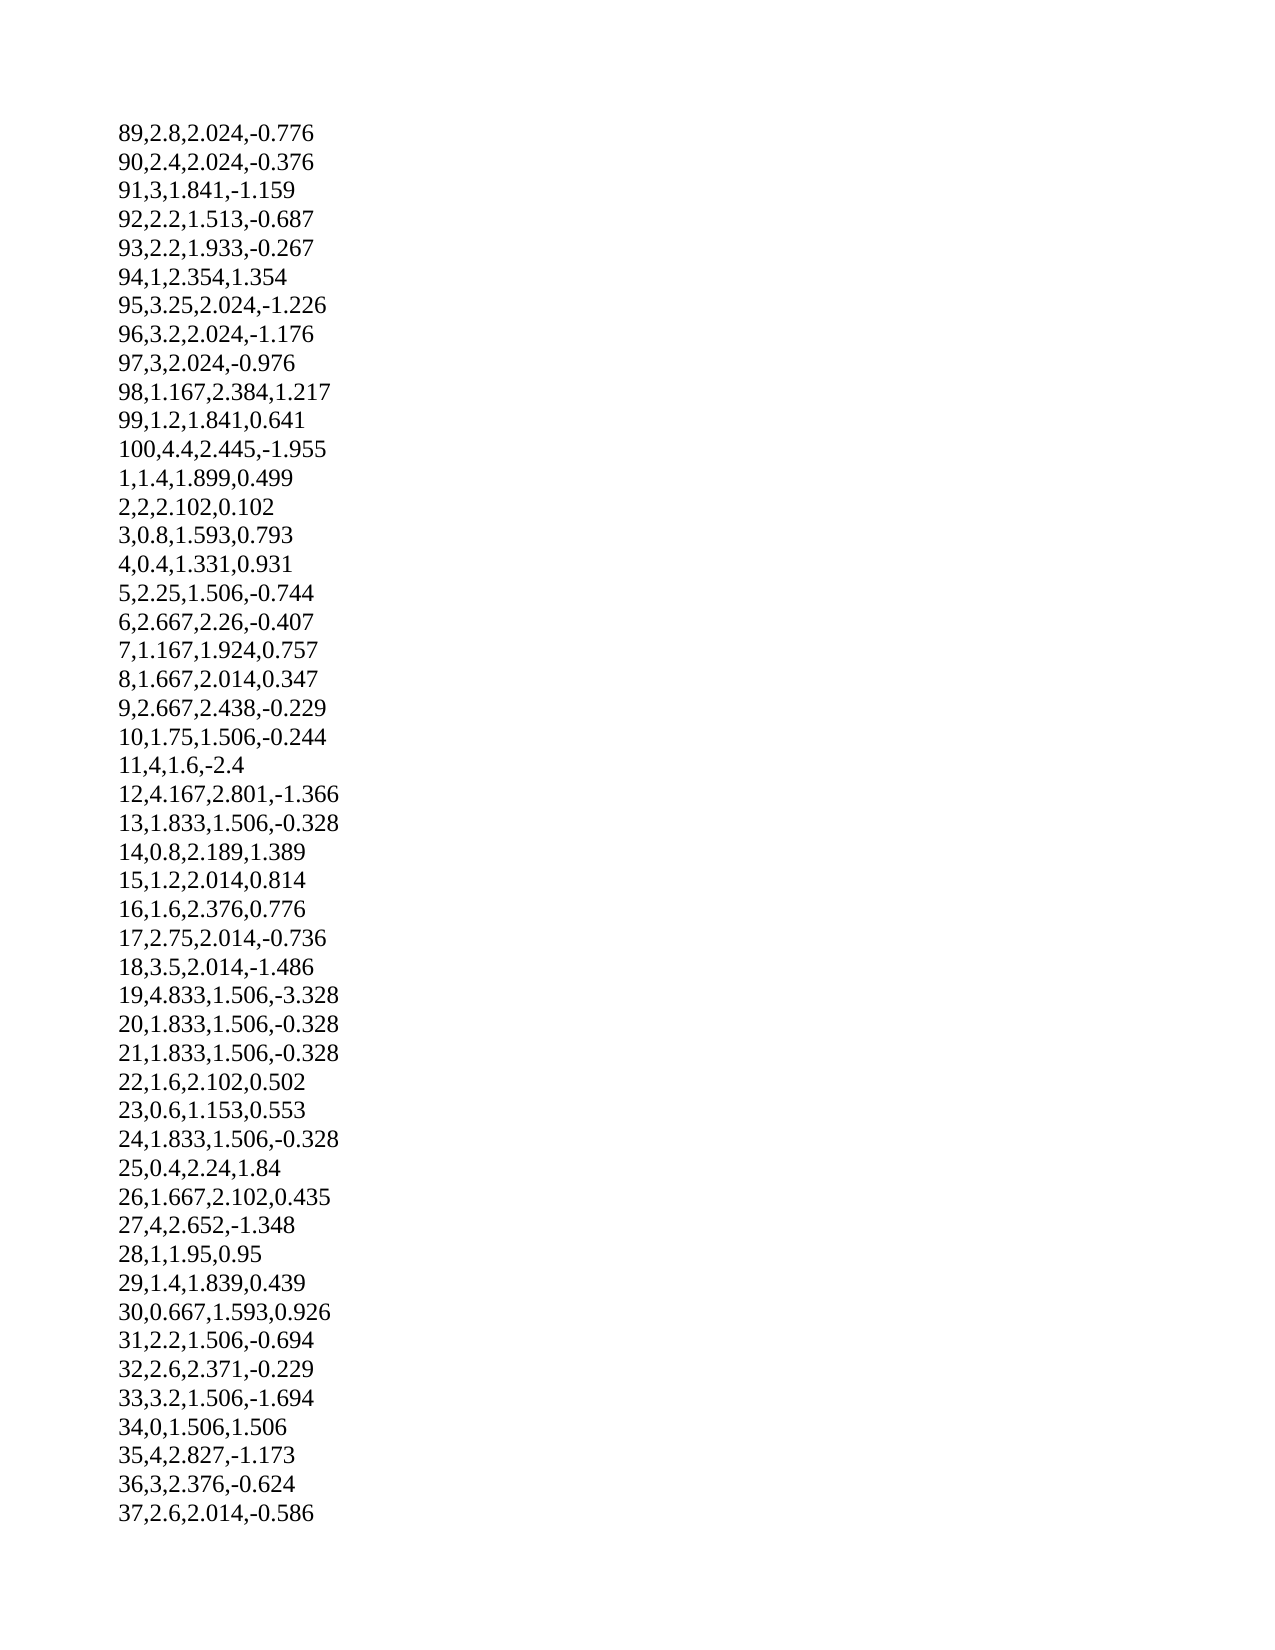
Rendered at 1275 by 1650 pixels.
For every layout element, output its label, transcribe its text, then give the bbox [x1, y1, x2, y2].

text 24,1.833,1.506,-0.328 [118, 1124, 1157, 1153]
text 9,2.667,2.438,-0.229 [118, 693, 1157, 722]
text 10,1.75,1.506,-0.244 [118, 722, 1157, 751]
text 25,0.4,2.24,1.84 [118, 1153, 1157, 1182]
text 98,1.167,2.384,1.217 [118, 377, 1157, 406]
text 26,1.667,2.102,0.435 [118, 1182, 1157, 1211]
text 23,0.6,1.153,0.553 [118, 1096, 1157, 1124]
text 36,3,2.376,-0.624 [118, 1469, 1157, 1498]
text 17,2.75,2.014,-0.736 [118, 923, 1157, 952]
text 96,3.2,2.024,-1.176 [118, 319, 1157, 348]
text 14,0.8,2.189,1.389 [118, 837, 1157, 866]
text 27,4,2.652,-1.348 [118, 1211, 1157, 1239]
text 37,2.6,2.014,-0.586 [118, 1498, 1157, 1527]
text 33,3.2,1.506,-1.694 [118, 1383, 1157, 1412]
text 91,3,1.841,-1.159 [118, 176, 1157, 204]
text 97,3,2.024,-0.976 [118, 348, 1157, 377]
text 5,2.25,1.506,-0.744 [118, 578, 1157, 607]
text 31,2.2,1.506,-0.694 [118, 1326, 1157, 1354]
text 12,4.167,2.801,-1.366 [118, 779, 1157, 808]
text 16,1.6,2.376,0.776 [118, 894, 1157, 923]
text 3,0.8,1.593,0.793 [118, 521, 1157, 549]
text 22,1.6,2.102,0.502 [118, 1067, 1157, 1096]
text 11,4,1.6,-2.4 [118, 751, 1157, 779]
text 2,2,2.102,0.102 [118, 492, 1157, 521]
text 32,2.6,2.371,-0.229 [118, 1354, 1157, 1383]
text 100,4.4,2.445,-1.955 [118, 434, 1157, 463]
text 34,0,1.506,1.506 [118, 1412, 1157, 1441]
text 4,0.4,1.331,0.931 [118, 549, 1157, 578]
text 19,4.833,1.506,-3.328 [118, 981, 1157, 1009]
text 6,2.667,2.26,-0.407 [118, 607, 1157, 636]
text 93,2.2,1.933,-0.267 [118, 233, 1157, 262]
text 95,3.25,2.024,-1.226 [118, 291, 1157, 319]
text 21,1.833,1.506,-0.328 [118, 1038, 1157, 1067]
text 89,2.8,2.024,-0.776 [118, 118, 1157, 147]
text 29,1.4,1.839,0.439 [118, 1268, 1157, 1297]
text 13,1.833,1.506,-0.328 [118, 808, 1157, 837]
text 18,3.5,2.014,-1.486 [118, 952, 1157, 981]
text 20,1.833,1.506,-0.328 [118, 1009, 1157, 1038]
text 90,2.4,2.024,-0.376 [118, 147, 1157, 176]
text 28,1,1.95,0.95 [118, 1239, 1157, 1268]
text 7,1.167,1.924,0.757 [118, 636, 1157, 664]
text 35,4,2.827,-1.173 [118, 1441, 1157, 1469]
text 1,1.4,1.899,0.499 [118, 463, 1157, 492]
text 8,1.667,2.014,0.347 [118, 664, 1157, 693]
text 92,2.2,1.513,-0.687 [118, 204, 1157, 233]
text 30,0.667,1.593,0.926 [118, 1297, 1157, 1326]
text 15,1.2,2.014,0.814 [118, 866, 1157, 894]
text 94,1,2.354,1.354 [118, 262, 1157, 291]
text 99,1.2,1.841,0.641 [118, 406, 1157, 434]
